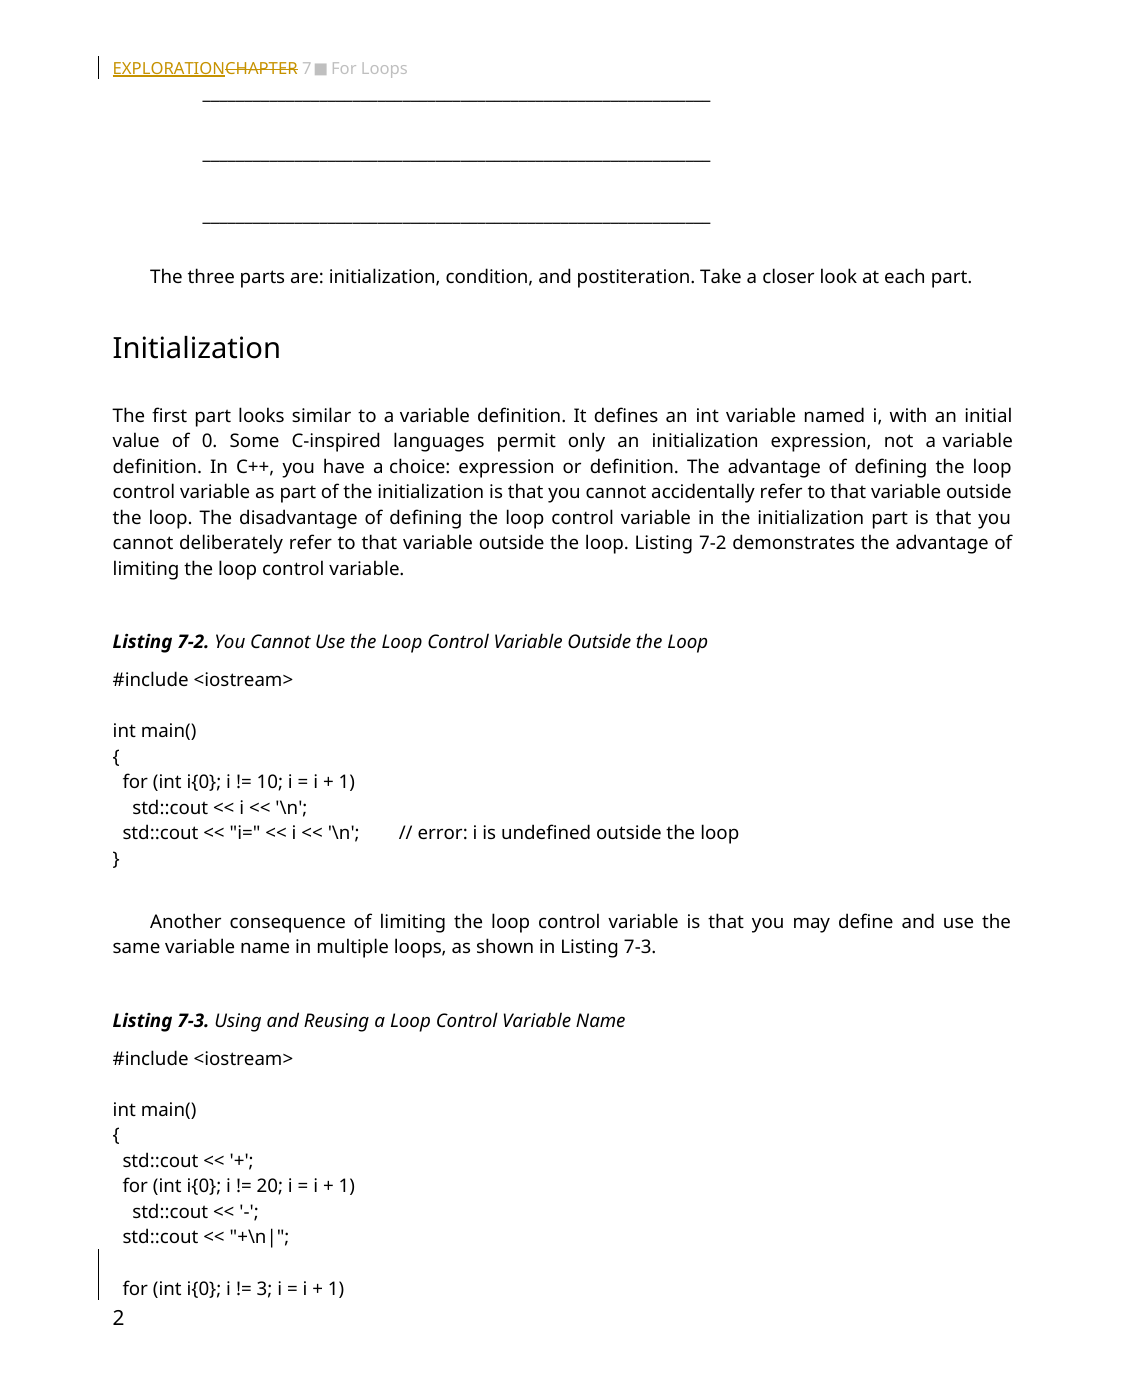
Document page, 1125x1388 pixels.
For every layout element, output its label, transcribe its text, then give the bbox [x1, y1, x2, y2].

text std::cout << '-'; [112, 1198, 1012, 1224]
text int main() [112, 1096, 1012, 1122]
text } [112, 845, 1012, 871]
list _____________________________________________________________ [202, 140, 1012, 165]
list _____________________________________________________________ [202, 201, 1012, 226]
text The three parts are: initialization, condition, and postiteration. Take a closer look at each part. [112, 264, 1012, 289]
text Listing 7‑3. Using and Reusing a Loop Control Variable Name [112, 1007, 1012, 1033]
list _____________________________________________________________ [202, 79, 1012, 104]
text std::cout << '+'; [112, 1147, 1012, 1173]
text { [112, 743, 1012, 769]
text std::cout << "i=" << i << '\n'; // error: i is undefined outside the loop [112, 820, 1012, 845]
text Another consequence of limiting the loop control variable is that you may define and use the same variable name in multiple loops, as shown in Listing 7‑3. [112, 908, 1012, 959]
text std::cout << "+\n|"; [112, 1224, 1012, 1249]
text #include <iostream> [112, 1045, 1012, 1071]
text { [112, 1122, 1012, 1147]
text The first part looks similar to a variable definition. It defines an int variable named i, with an initial value of 0. Some C-inspired languages permit only an initialization expression, not a variable definition. In C++, you have a choice: expression or definition. The advantage of defining the loop control variable as part of the initialization is that you cannot accidentally refer to that variable outside the loop. The disadvantage of defining the loop control variable in the initialization part is that you cannot deliberately refer to that variable outside the loop. Listing 7‑2 demonstrates the advantage of limiting the loop control variable. [112, 402, 1012, 581]
text std::cout << i << '\n'; [112, 794, 1012, 820]
text for (int i{0}; i != 3; i = i + 1) [112, 1275, 1012, 1300]
text int main() [112, 718, 1012, 743]
text for (int i{0}; i != 10; i = i + 1) [112, 769, 1012, 794]
text Listing 7‑2. You Cannot Use the Loop Control Variable Outside the Loop [112, 628, 1012, 654]
text for (int i{0}; i != 20; i = i + 1) [112, 1173, 1012, 1198]
text #include <iostream> [112, 667, 1012, 692]
subtitle Initialization [112, 327, 1012, 367]
